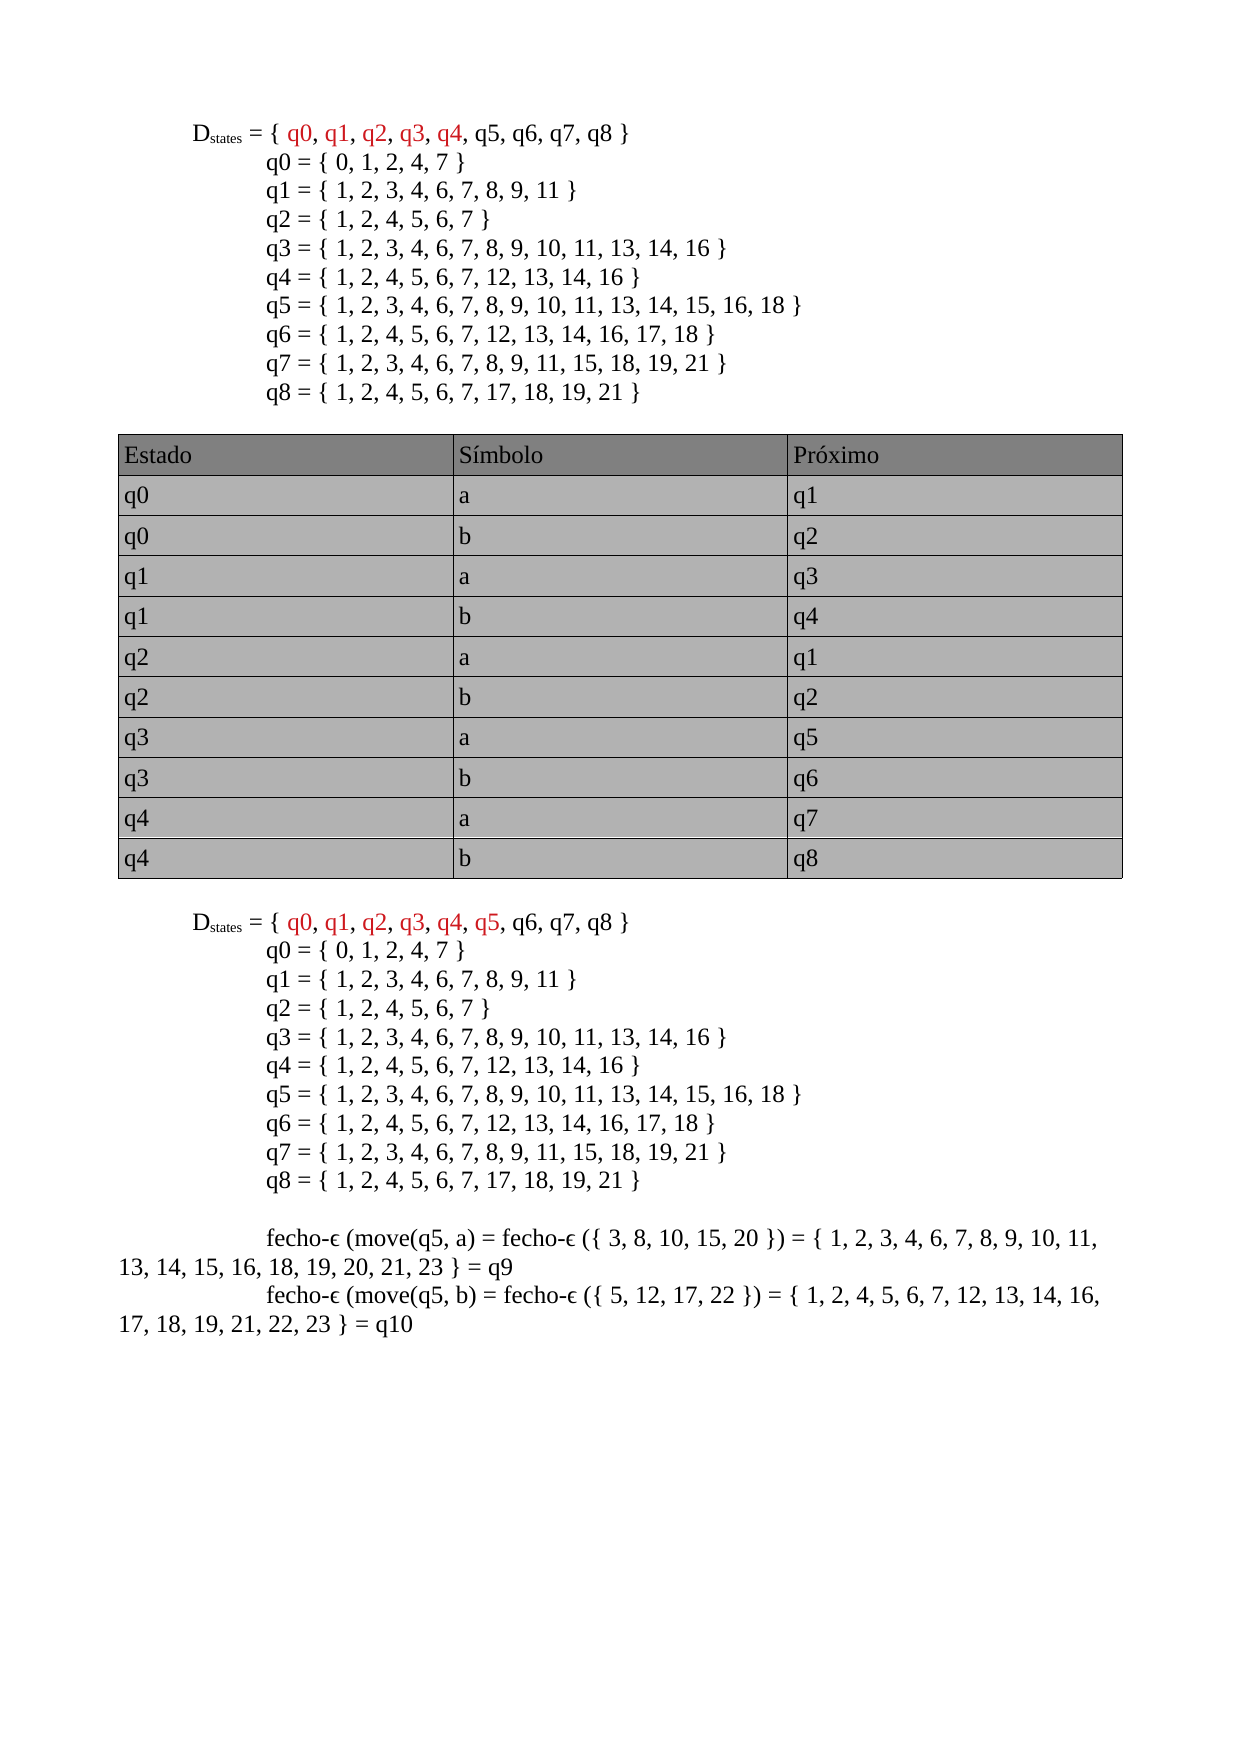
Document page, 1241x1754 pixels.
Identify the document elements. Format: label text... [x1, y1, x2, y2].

table_cell q3 [788, 556, 1122, 596]
table_cell q7 [788, 798, 1122, 837]
table_cell q8 [788, 839, 1122, 878]
text q7 = { 1, 2, 3, 4, 6, 7, 8, 9, 11, 15, 18, 19, 21 } [118, 348, 1122, 377]
table_cell q3 [119, 718, 453, 757]
table_cell q1 [119, 556, 453, 596]
text fecho-ϵ (move(q5, a) = fecho-ϵ ({ 3, 8, 10, 15, 20 }) = { 1, 2, 3, 4, 6, 7, 8, 9, 10, 11, 13, 14, 15, 16, 18, 19, 20, 21, 23 } = q9 [118, 1223, 1122, 1280]
table_cell q2 [119, 677, 453, 717]
text q2 = { 1, 2, 4, 5, 6, 7 } [118, 993, 1122, 1022]
text q2 = { 1, 2, 4, 5, 6, 7 } [118, 204, 1122, 233]
text q4 = { 1, 2, 4, 5, 6, 7, 12, 13, 14, 16 } [118, 1050, 1122, 1079]
table_header Símbolo [454, 435, 787, 475]
table_cell a [454, 476, 787, 515]
text q1 = { 1, 2, 3, 4, 6, 7, 8, 9, 11 } [118, 176, 1122, 204]
text q0 = { 0, 1, 2, 4, 7 } [118, 147, 1122, 176]
table_cell q4 [119, 839, 453, 878]
text q5 = { 1, 2, 3, 4, 6, 7, 8, 9, 10, 11, 13, 14, 15, 16, 18 } [118, 1079, 1122, 1108]
table_cell a [454, 798, 787, 837]
table_cell a [454, 637, 787, 676]
text Dstates = { q0, q1, q2, q3, q4, q5, q6, q7, q8 } [118, 907, 1122, 935]
table_cell q1 [788, 476, 1122, 515]
text q8 = { 1, 2, 4, 5, 6, 7, 17, 18, 19, 21 } [118, 377, 1122, 406]
text q8 = { 1, 2, 4, 5, 6, 7, 17, 18, 19, 21 } [118, 1165, 1122, 1194]
text q0 = { 0, 1, 2, 4, 7 } [118, 935, 1122, 964]
table_cell b [454, 758, 787, 797]
table_cell q6 [788, 758, 1122, 797]
text q5 = { 1, 2, 3, 4, 6, 7, 8, 9, 10, 11, 13, 14, 15, 16, 18 } [118, 291, 1122, 319]
text q1 = { 1, 2, 3, 4, 6, 7, 8, 9, 11 } [118, 964, 1122, 993]
table_cell q4 [119, 798, 453, 837]
table_cell q4 [788, 597, 1122, 636]
text q6 = { 1, 2, 4, 5, 6, 7, 12, 13, 14, 16, 17, 18 } [118, 1108, 1122, 1137]
text q3 = { 1, 2, 3, 4, 6, 7, 8, 9, 10, 11, 13, 14, 16 } [118, 1022, 1122, 1050]
table_header Próximo [788, 435, 1122, 475]
text fecho-ϵ (move(q5, b) = fecho-ϵ ({ 5, 12, 17, 22 }) = { 1, 2, 4, 5, 6, 7, 12, 13, 14, 16, 17, 18, 19, 21, 22, 23 } = q10 [118, 1280, 1122, 1338]
table_cell b [454, 677, 787, 717]
table_cell a [454, 556, 787, 596]
table_header Estado [119, 435, 453, 475]
text q3 = { 1, 2, 3, 4, 6, 7, 8, 9, 10, 11, 13, 14, 16 } [118, 233, 1122, 262]
table_cell b [454, 516, 787, 555]
table_cell q3 [119, 758, 453, 797]
table_cell q2 [788, 677, 1122, 717]
table_cell q2 [119, 637, 453, 676]
table_cell q0 [119, 476, 453, 515]
table_cell q2 [788, 516, 1122, 555]
text q7 = { 1, 2, 3, 4, 6, 7, 8, 9, 11, 15, 18, 19, 21 } [118, 1137, 1122, 1165]
table_cell q1 [788, 637, 1122, 676]
table_cell b [454, 597, 787, 636]
text q6 = { 1, 2, 4, 5, 6, 7, 12, 13, 14, 16, 17, 18 } [118, 319, 1122, 348]
table_cell q5 [788, 718, 1122, 757]
table_cell q0 [119, 516, 453, 555]
text Dstates = { q0, q1, q2, q3, q4, q5, q6, q7, q8 } [118, 118, 1122, 147]
table_cell q1 [119, 597, 453, 636]
table_cell a [454, 718, 787, 757]
text q4 = { 1, 2, 4, 5, 6, 7, 12, 13, 14, 16 } [118, 262, 1122, 291]
table_cell b [454, 839, 787, 878]
